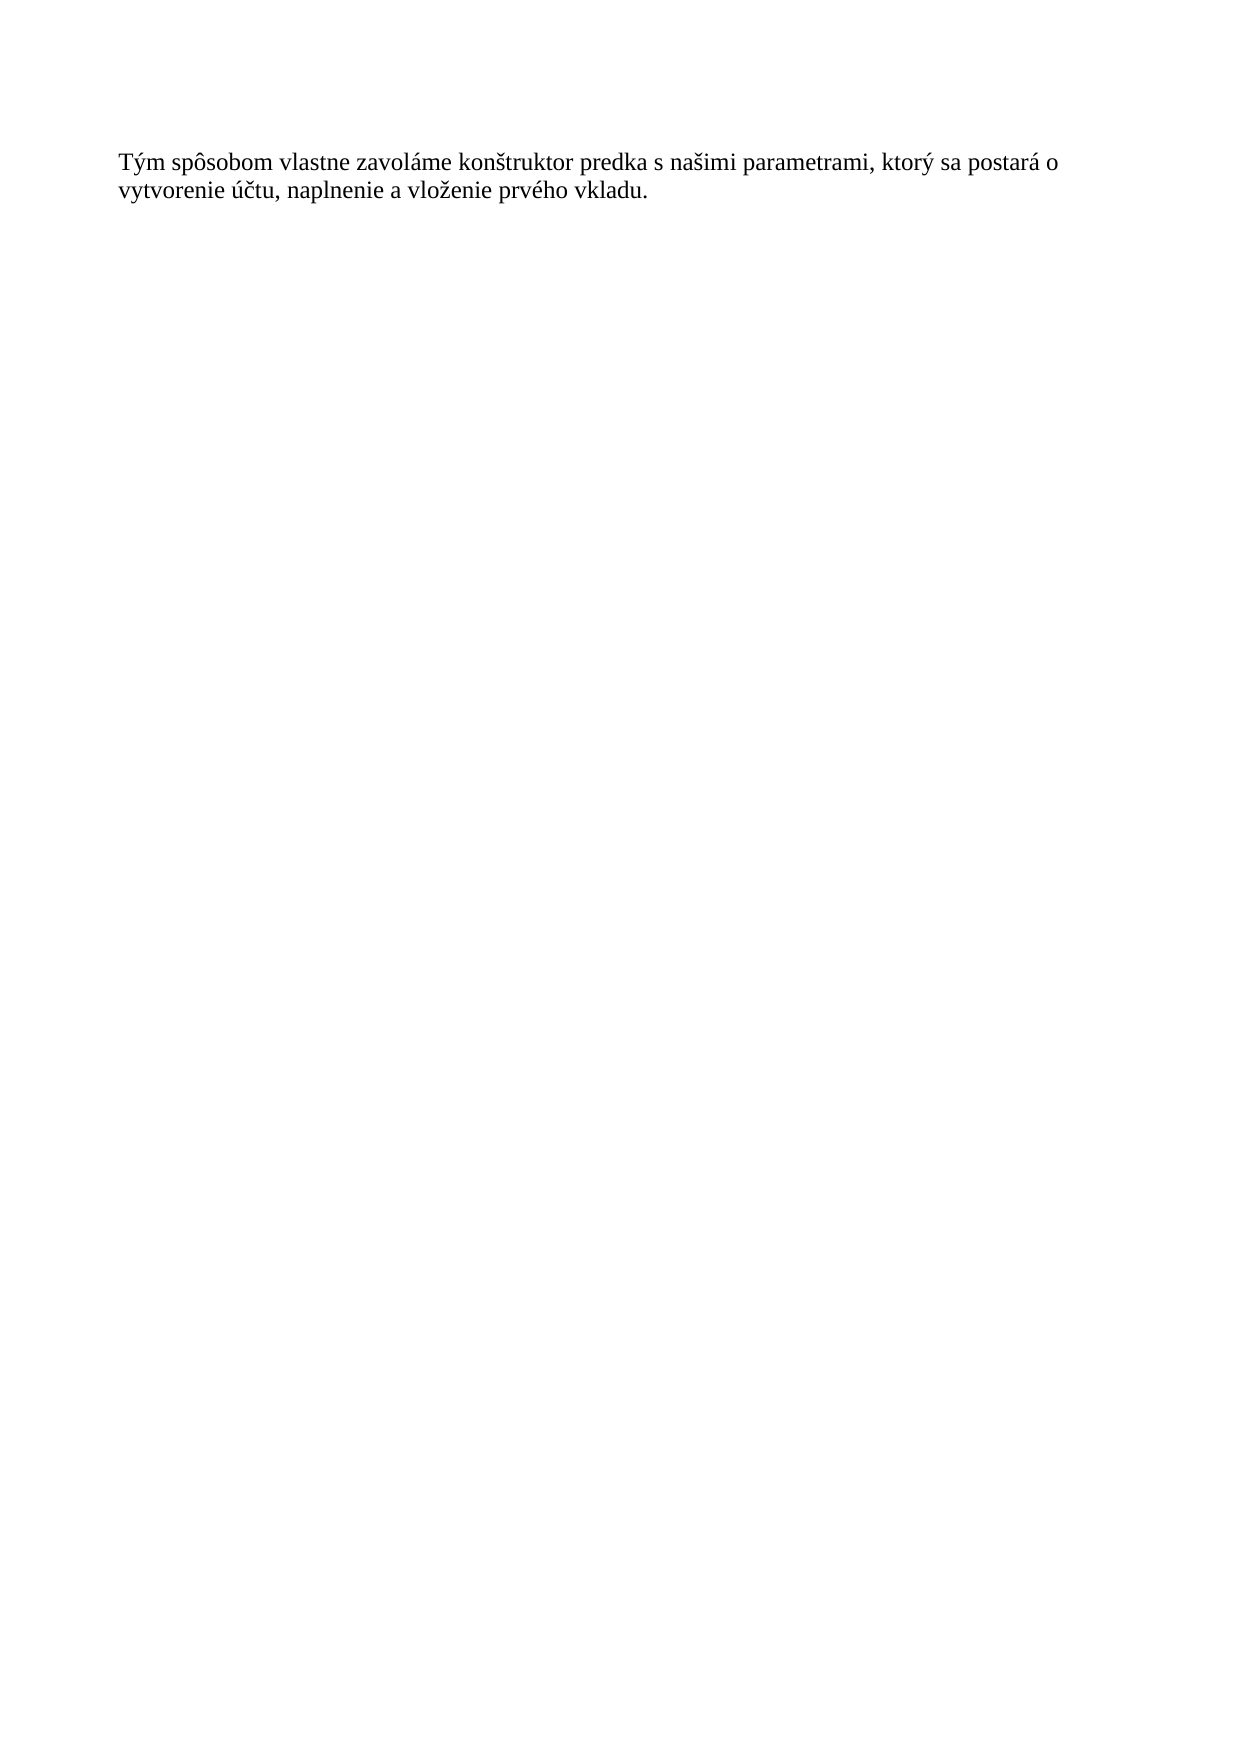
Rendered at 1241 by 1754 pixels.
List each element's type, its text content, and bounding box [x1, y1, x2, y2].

text Tým spôsobom vlastne zavoláme konštruktor predka s našimi parametrami, ktorý sa postará o vytvorenie účtu, naplnenie a vloženie prvého vkladu. [118, 147, 1122, 204]
